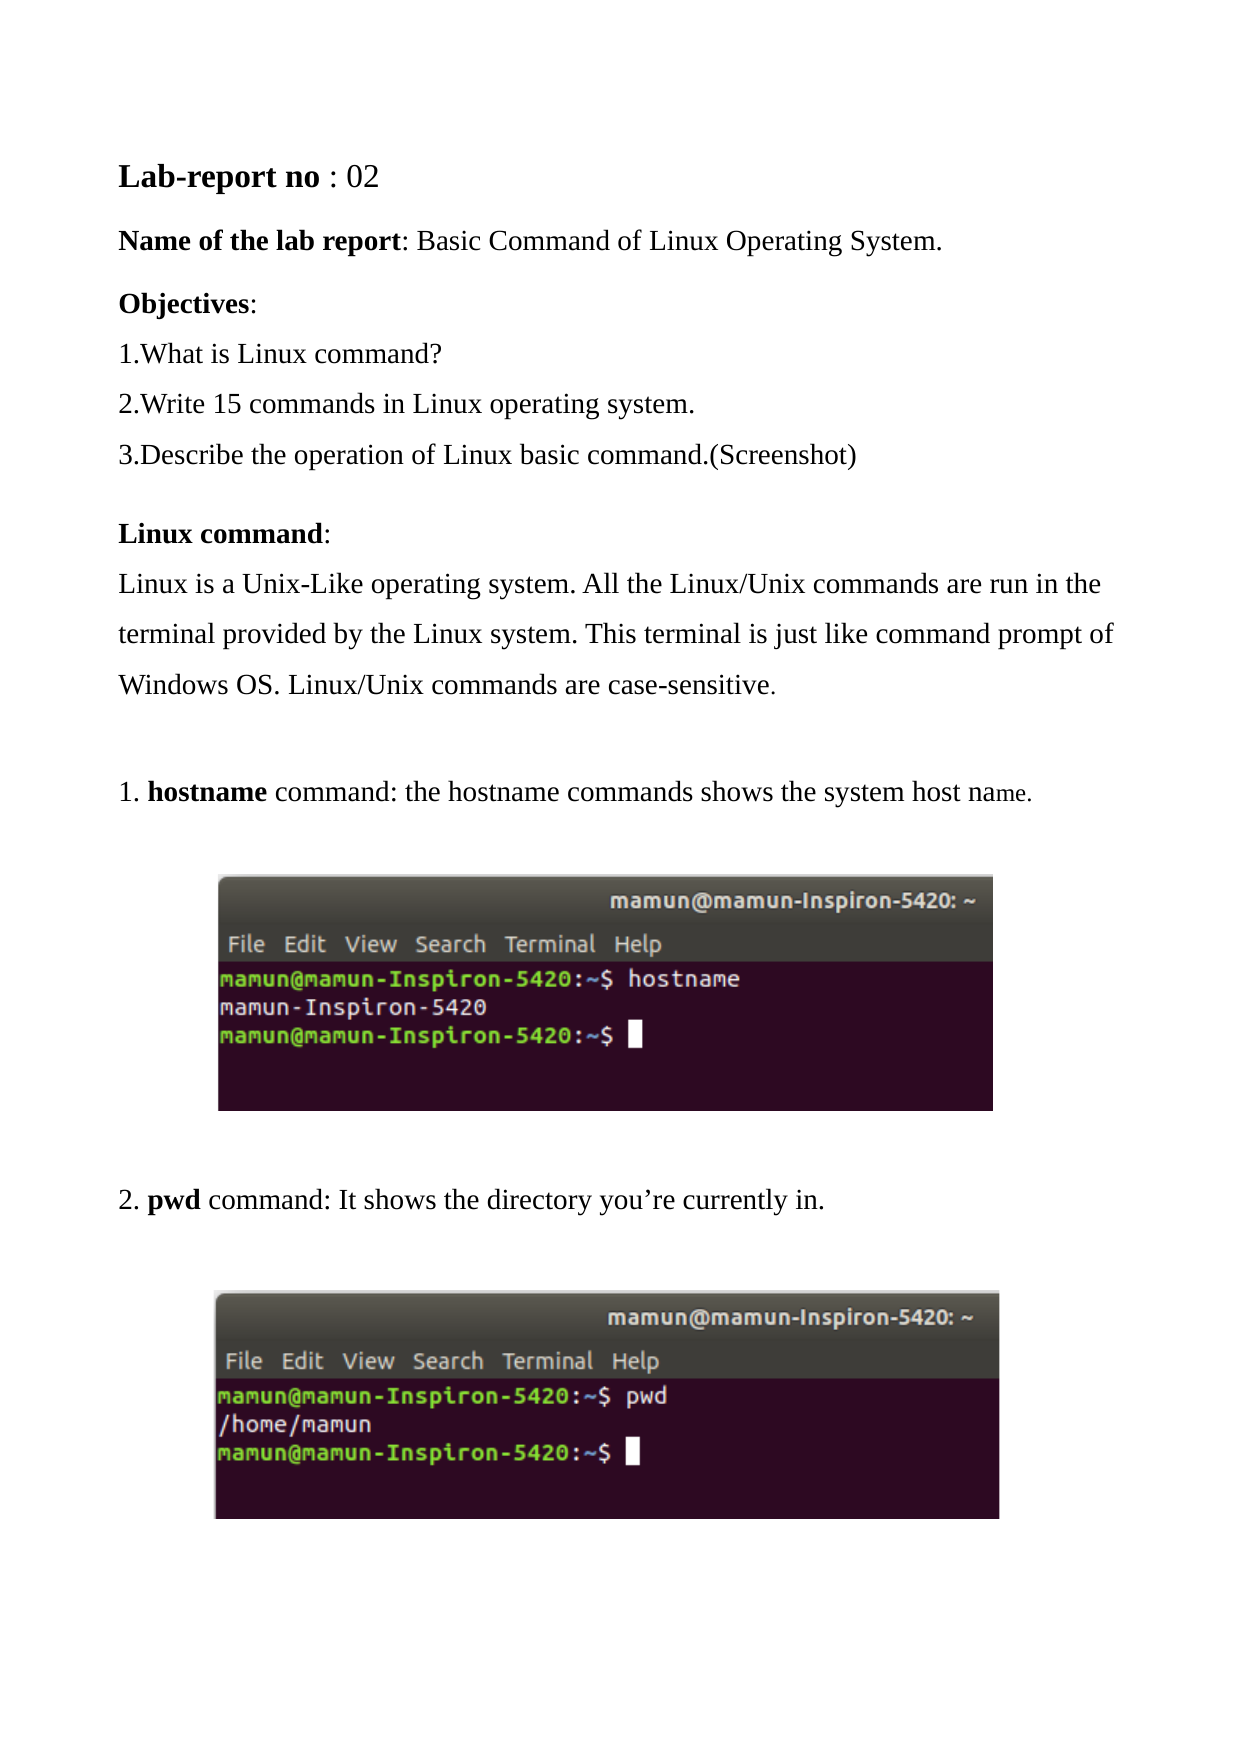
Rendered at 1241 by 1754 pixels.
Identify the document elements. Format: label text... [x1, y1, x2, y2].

text Lab-report no : 02 [118, 156, 1122, 195]
text Objectives: [118, 286, 1122, 319]
text 2. pwd command: It shows the directory you’re currently in. [118, 1182, 1122, 1215]
picture [217, 874, 993, 1111]
text Linux command: [118, 516, 1122, 549]
text 1. hostname command: the hostname commands shows the system host name. [118, 774, 1122, 808]
text Linux is a Unix-Like operating system. All the Linux/Unix commands are run in the [118, 566, 1122, 600]
picture [213, 1290, 1000, 1519]
text Name of the lab report: Basic Command of Linux Operating System. [118, 223, 1122, 257]
text 1.What is Linux command? [118, 336, 1122, 370]
text Windows OS. Linux/Unix commands are case-sensitive. [118, 667, 1122, 700]
text 2.Write 15 commands in Linux operating system. [118, 386, 1122, 420]
text terminal provided by the Linux system. This terminal is just like command prompt of [118, 616, 1122, 650]
text 3.Describe the operation of Linux basic command.(Screenshot) [118, 437, 1122, 470]
